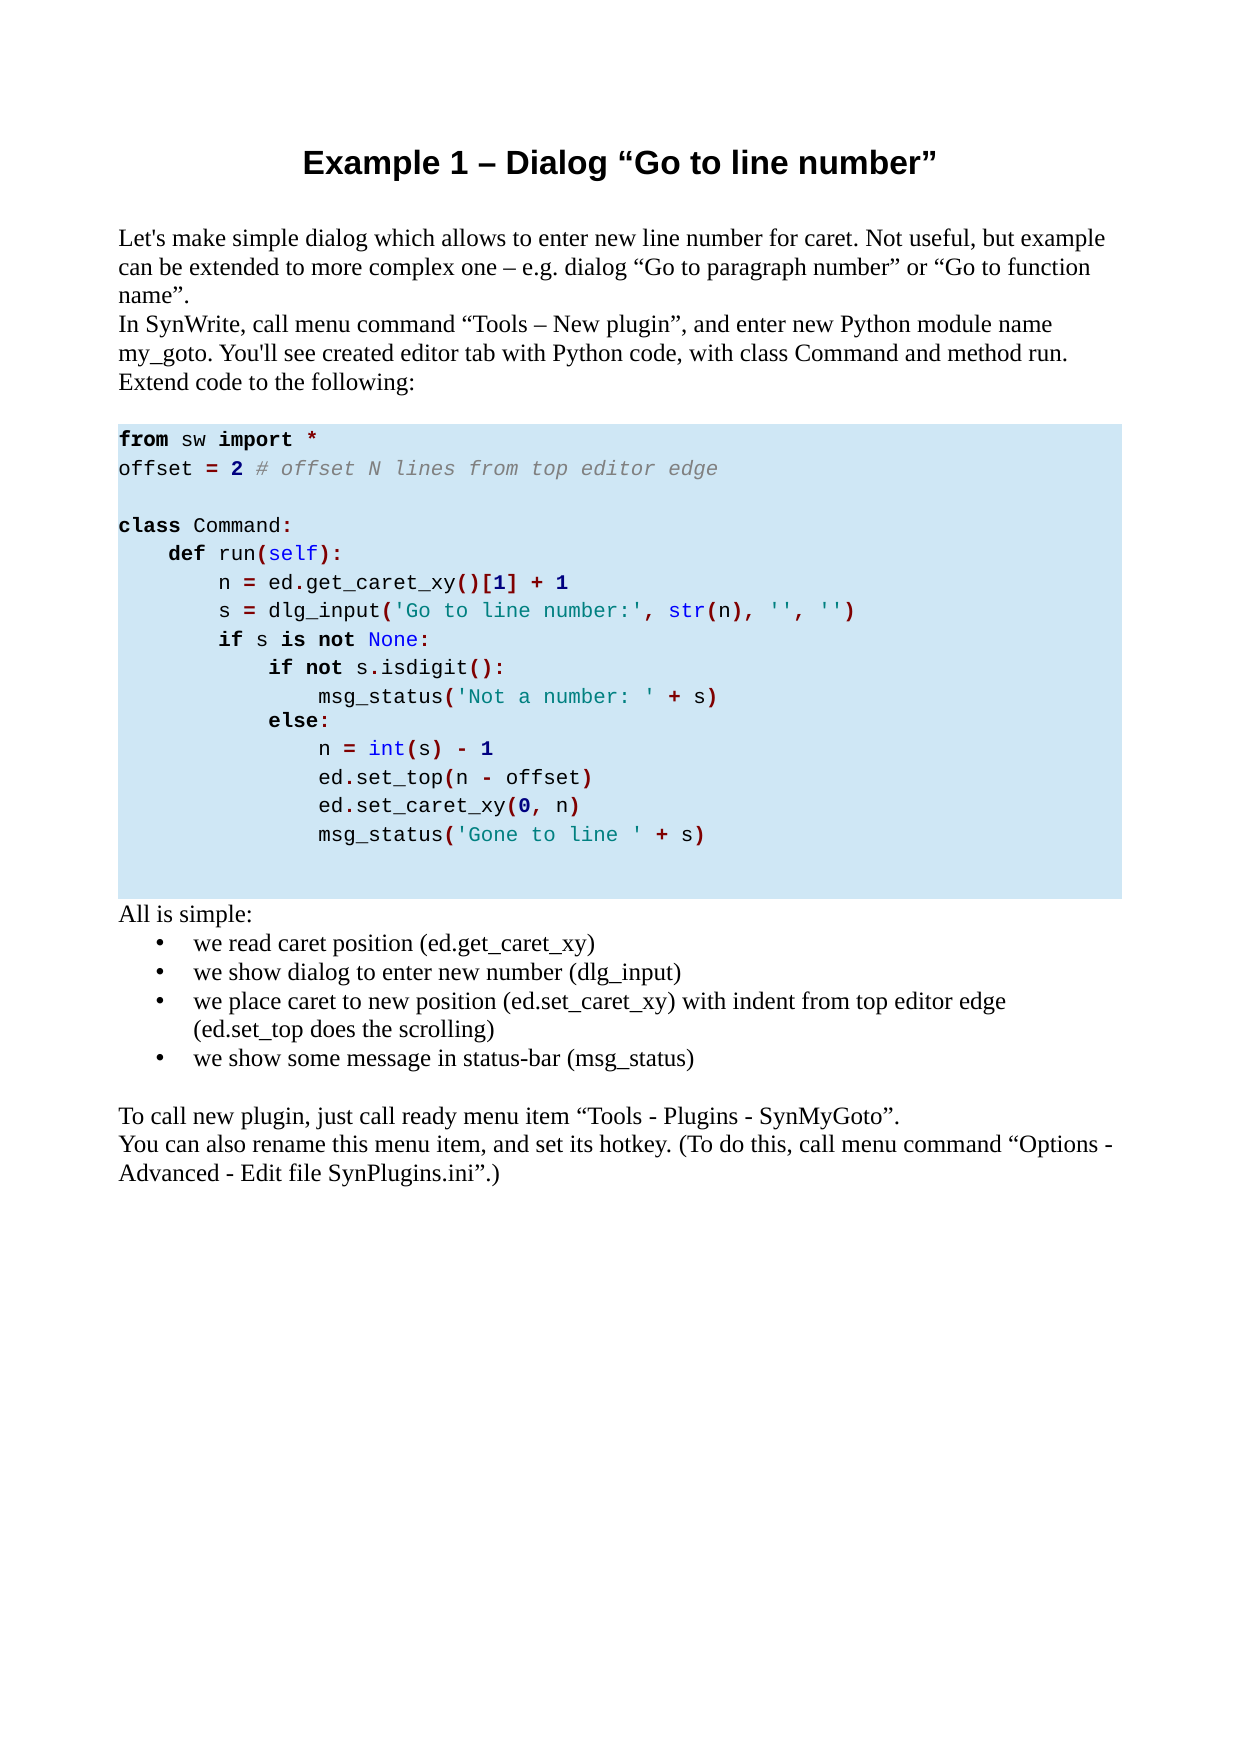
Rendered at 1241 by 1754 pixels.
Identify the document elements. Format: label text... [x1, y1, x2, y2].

subtitle Example 1 – Dialog “Go to line number” [118, 143, 1122, 182]
text if not s.isdigit(): [118, 652, 1122, 681]
text else: [118, 709, 1122, 733]
text s = dlg_input('Go to line number:', str(n), '', '') [118, 595, 1122, 624]
text if s is not None: [118, 624, 1122, 652]
text In SynWrite, call menu command “Tools – New plugin”, and enter new Python module name my_goto. You'll see created editor tab with Python code, with class Command and method run. Extend code to the following: [118, 309, 1122, 396]
text def run(self): [118, 538, 1122, 567]
list we show dialog to enter new number (dlg_input) [156, 957, 1122, 986]
text from sw import * [118, 424, 1122, 453]
text All is simple: [118, 899, 1122, 928]
text offset = 2 # offset N lines from top editor edge [118, 453, 1122, 481]
text ed.set_caret_xy(0, n) [118, 790, 1122, 819]
text To call new plugin, just call ready menu item “Tools - Plugins - SynMyGoto”. [118, 1101, 1122, 1129]
text You can also rename this menu item, and set its hotkey. (To do this, call menu command “Options - Advanced - Edit file SynPlugins.ini”.) [118, 1129, 1122, 1187]
list we read caret position (ed.get_caret_xy) [156, 928, 1122, 957]
text n = int(s) - 1 [118, 733, 1122, 762]
text ed.set_top(n - offset) [118, 762, 1122, 790]
text Let's make simple dialog which allows to enter new line number for caret. Not useful, but example can be extended to more complex one – e.g. dialog “Go to paragraph number” or “Go to function name”. [118, 223, 1122, 309]
text msg_status('Gone to line ' + s) [118, 819, 1122, 847]
text class Command: [118, 510, 1122, 538]
list we show some message in status-bar (msg_status) [156, 1043, 1122, 1072]
text msg_status('Not a number: ' + s) [118, 681, 1122, 709]
list we place caret to new position (ed.set_caret_xy) with indent from top editor edge (ed.set_top does the scrolling) [156, 986, 1122, 1043]
text n = ed.get_caret_xy()[1] + 1 [118, 567, 1122, 595]
